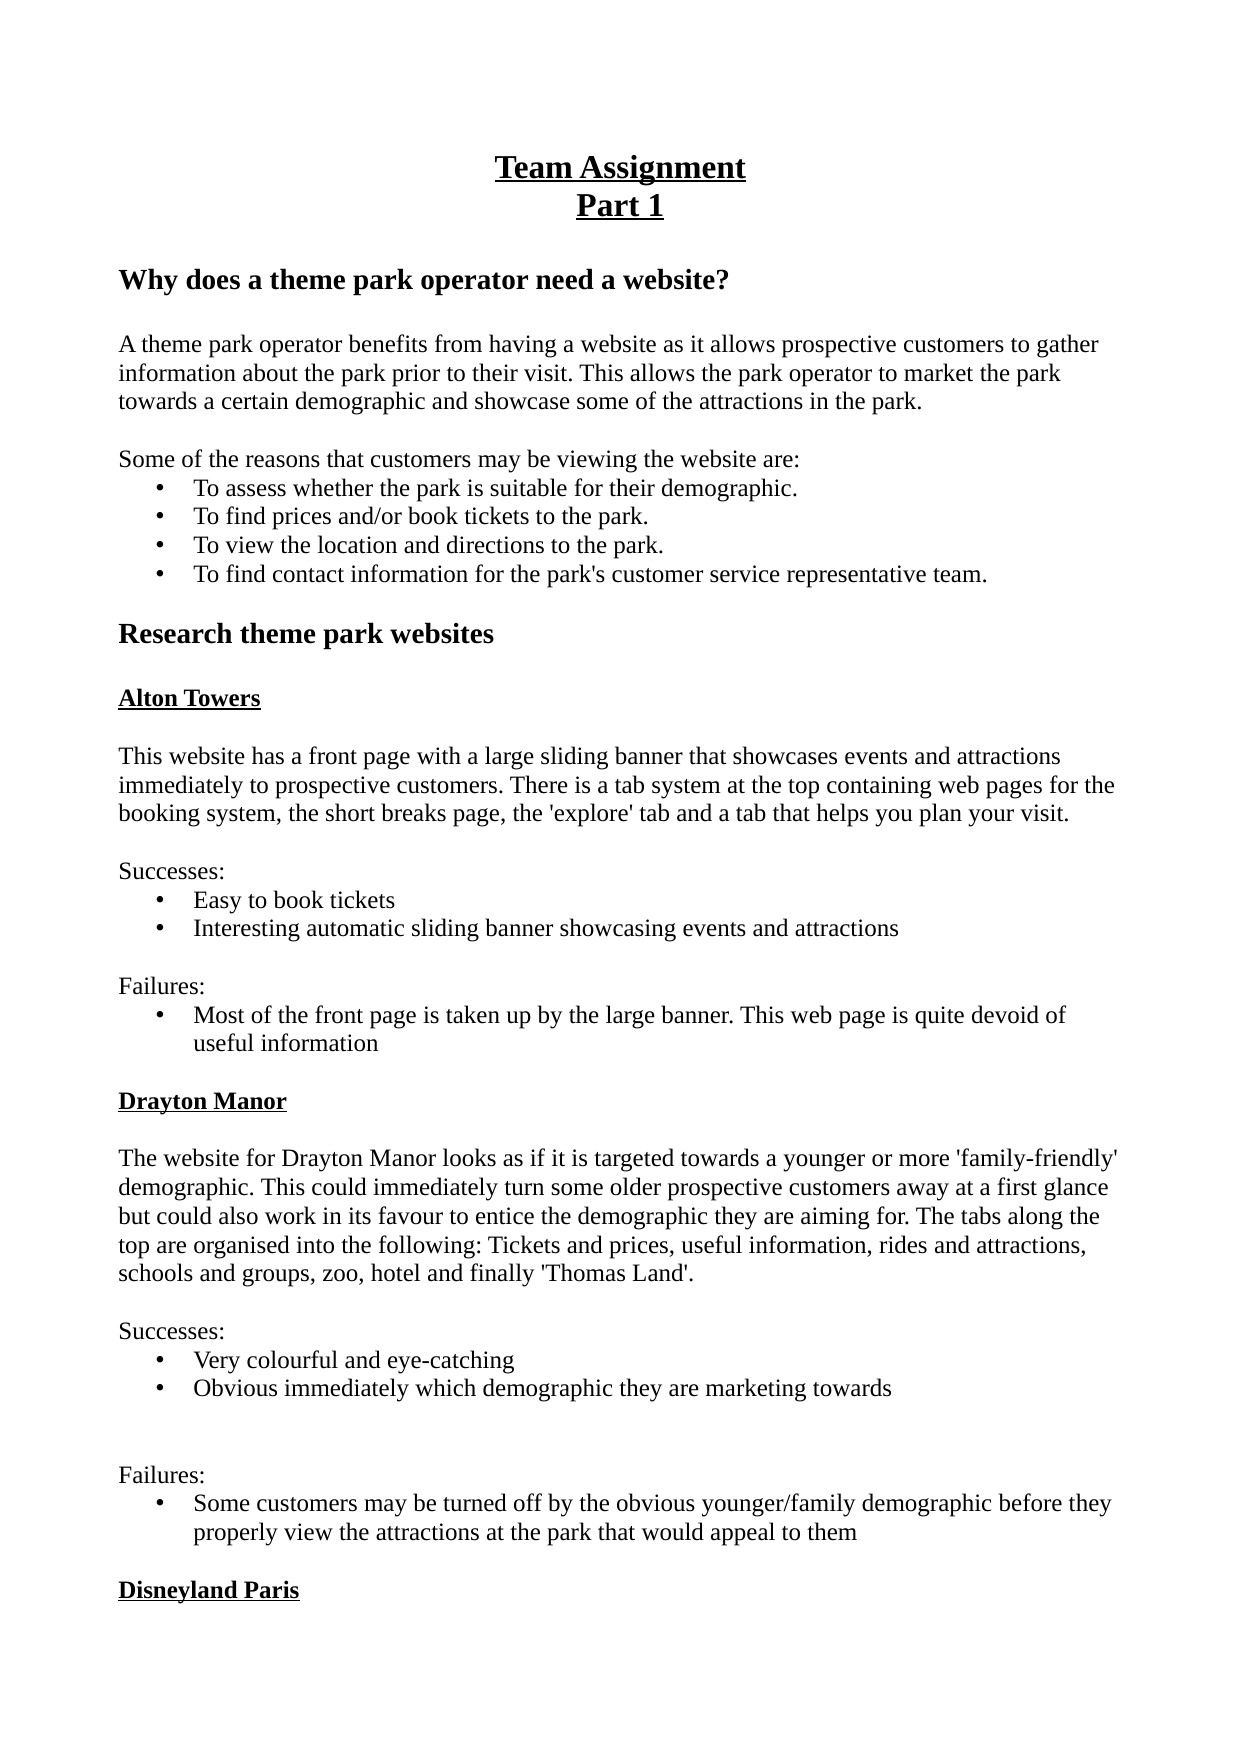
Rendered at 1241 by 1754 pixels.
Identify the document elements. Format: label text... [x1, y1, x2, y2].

text Why does a theme park operator need a website? [118, 262, 1122, 295]
text Failures: [118, 971, 1122, 1000]
text Some of the reasons that customers may be viewing the website are: [118, 444, 1122, 473]
list To view the location and directions to the park. [156, 530, 1122, 559]
list Interesting automatic sliding banner showcasing events and attractions [156, 913, 1122, 942]
list To find contact information for the park's customer service representative team. [156, 559, 1122, 588]
text A theme park operator benefits from having a website as it allows prospective customers to gather information about the park prior to their visit. This allows the park operator to market the park towards a certain demographic and showcase some of the attractions in the park. [118, 329, 1122, 415]
text Successes: [118, 1316, 1122, 1345]
text Failures: [118, 1460, 1122, 1488]
text Disneyland Paris [118, 1575, 1122, 1603]
list Obvious immediately which demographic they are marketing towards [156, 1373, 1122, 1402]
text This website has a front page with a large sliding banner that showcases events and attractions immediately to prospective customers. There is a tab system at the top containing web pages for the booking system, the short breaks page, the 'explore' tab and a tab that helps you plan your visit. [118, 741, 1122, 827]
list Very colourful and eye-catching [156, 1345, 1122, 1373]
text Drayton Manor [118, 1086, 1122, 1115]
list Some customers may be turned off by the obvious younger/family demographic before they properly view the attractions at the park that would appeal to them [156, 1488, 1122, 1546]
list To find prices and/or book tickets to the park. [156, 501, 1122, 530]
list To assess whether the park is suitable for their demographic. [156, 473, 1122, 501]
text Research theme park websites [118, 616, 1122, 650]
text Team Assignment [118, 147, 1122, 185]
text Successes: [118, 856, 1122, 885]
text The website for Drayton Manor looks as if it is targeted towards a younger or more 'family-friendly' demographic. This could immediately turn some older prospective customers away at a first glance but could also work in its favour to entice the demographic they are aiming for. The tabs along the top are organised into the following: Tickets and prices, useful information, rides and attractions, schools and groups, zoo, hotel and finally 'Thomas Land'. [118, 1143, 1122, 1287]
list Most of the front page is taken up by the large banner. This web page is quite devoid of useful information [156, 1000, 1122, 1057]
text Part 1 [118, 185, 1122, 223]
list Easy to book tickets [156, 885, 1122, 913]
text Alton Towers [118, 683, 1122, 712]
